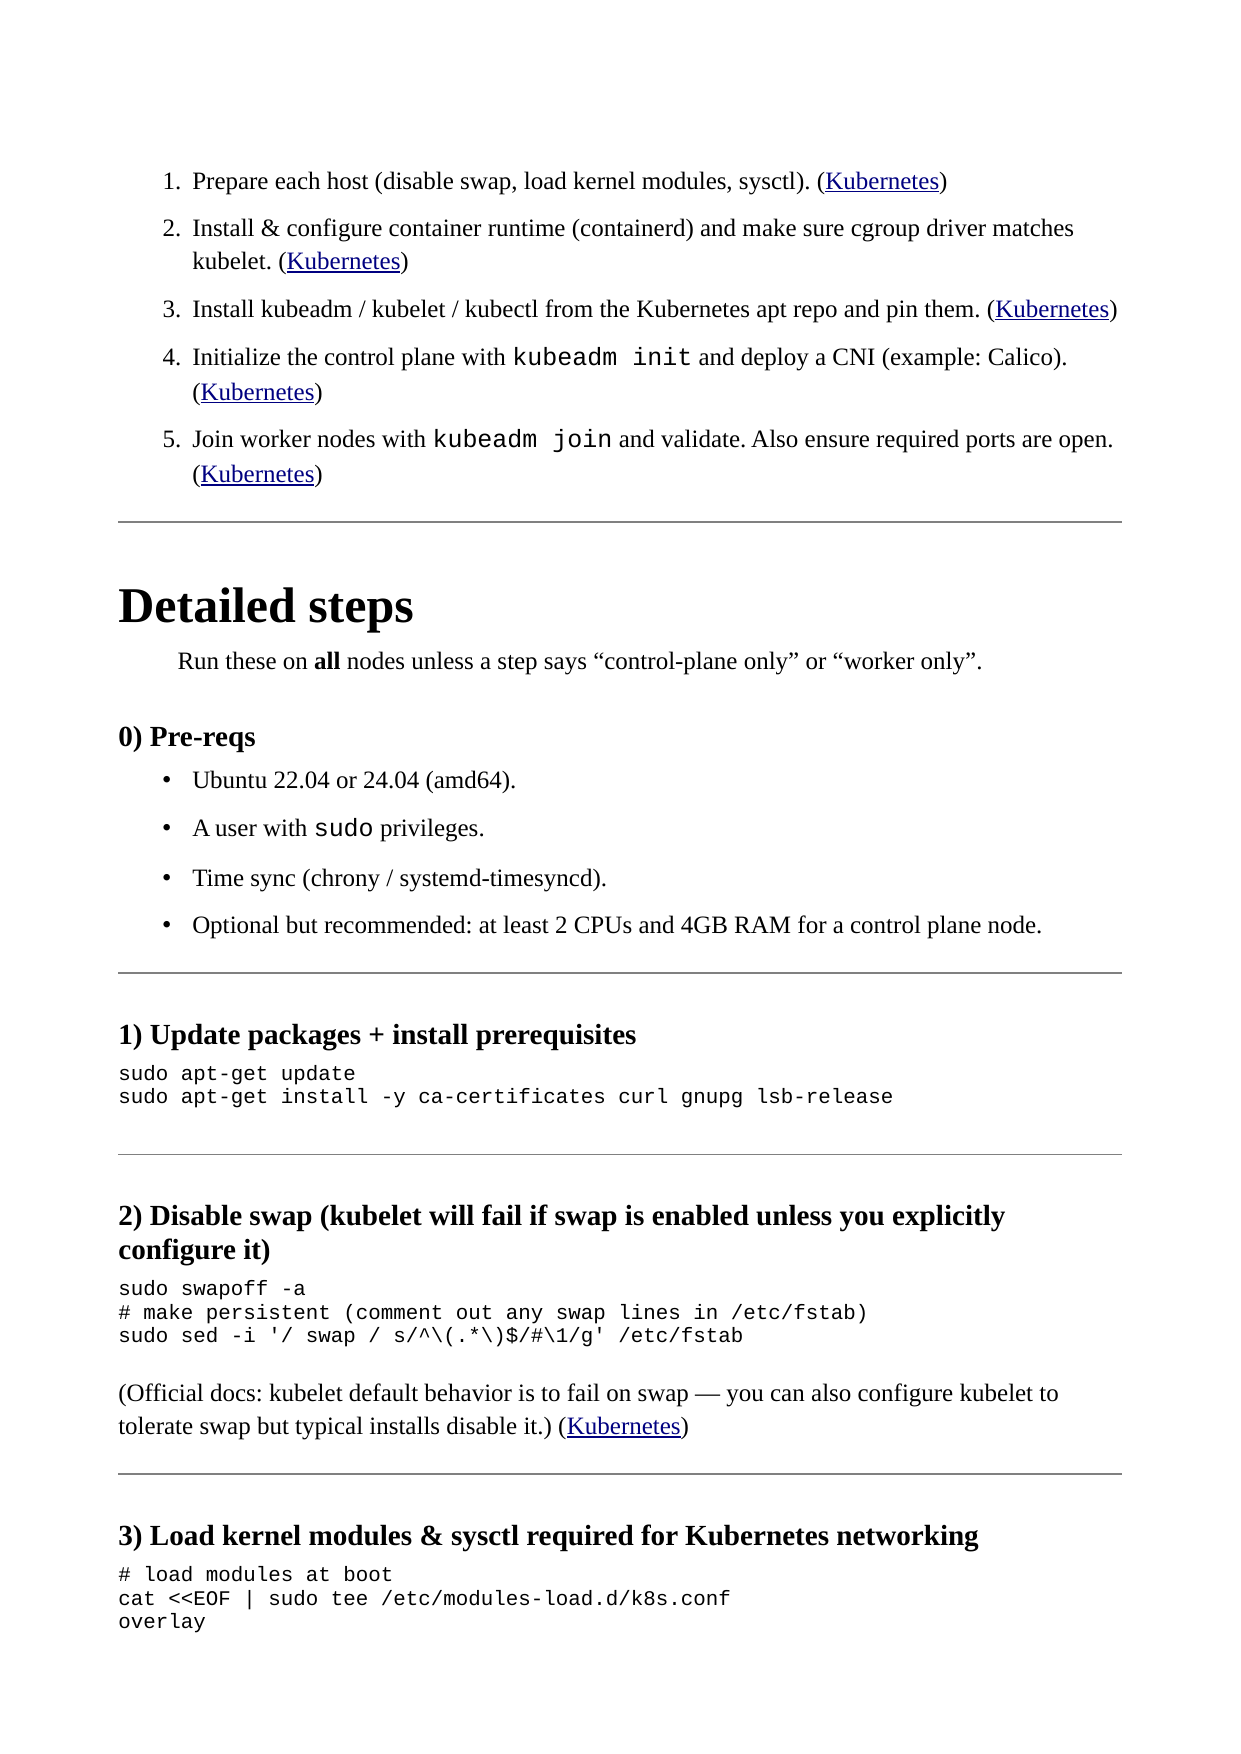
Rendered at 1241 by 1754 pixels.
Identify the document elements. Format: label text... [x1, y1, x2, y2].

list Join worker nodes with kubeadm join and validate. Also ensure required ports are open. (Kubernetes) [162, 424, 1122, 488]
list Initialize the control plane with kubeadm init and deploy a CNI (example: Calico). (Kubernetes) [162, 342, 1122, 405]
subtitle Detailed steps [118, 576, 1122, 634]
list Ubuntu 22.04 or 24.04 (amd64). [162, 765, 1122, 794]
subtitle 0) Pre-reqs [118, 719, 1122, 753]
subtitle 3) Load kernel modules & sysctl required for Kubernetes networking [118, 1518, 1122, 1551]
text # load modules at boot [118, 1564, 1122, 1588]
subtitle 1) Update packages + install prerequisites [118, 1017, 1122, 1050]
text sudo swapoff -a [118, 1278, 1122, 1302]
text overlay [118, 1611, 1122, 1635]
list Install kubeadm / kubelet / kubectl from the Kubernetes apt repo and pin them. (Kubernetes) [162, 294, 1122, 323]
list Prepare each host (disable swap, load kernel modules, sysctl). (Kubernetes) [162, 166, 1122, 194]
text Run these on all nodes unless a step says “control-plane only” or “worker only”. [177, 646, 1063, 675]
text cat <<EOF | sudo tee /etc/modules-load.d/k8s.conf [118, 1588, 1122, 1611]
list Install & configure container runtime (containerd) and make sure cgroup driver matches kubelet. (Kubernetes) [162, 213, 1122, 275]
subtitle 2) Disable swap (kubelet will fail if swap is enabled unless you explicitly configure it) [118, 1198, 1122, 1266]
text sudo apt-get update [118, 1063, 1122, 1086]
list Time sync (chrony / systemd-timesyncd). [162, 863, 1122, 891]
text (Official docs: kubelet default behavior is to fail on swap — you can also configure kubelet to tolerate swap but typical installs disable it.) (Kubernetes) [118, 1378, 1122, 1440]
text sudo sed -i '/ swap / s/^\(.*\)$/#\1/g' /etc/fstab [118, 1325, 1122, 1349]
text sudo apt-get install -y ca-certificates curl gnupg lsb-release [118, 1086, 1122, 1110]
list Optional but recommended: at least 2 CPUs and 4GB RAM for a control plane node. [162, 910, 1122, 939]
list A user with sudo privileges. [162, 813, 1122, 843]
text # make persistent (comment out any swap lines in /etc/fstab) [118, 1302, 1122, 1325]
